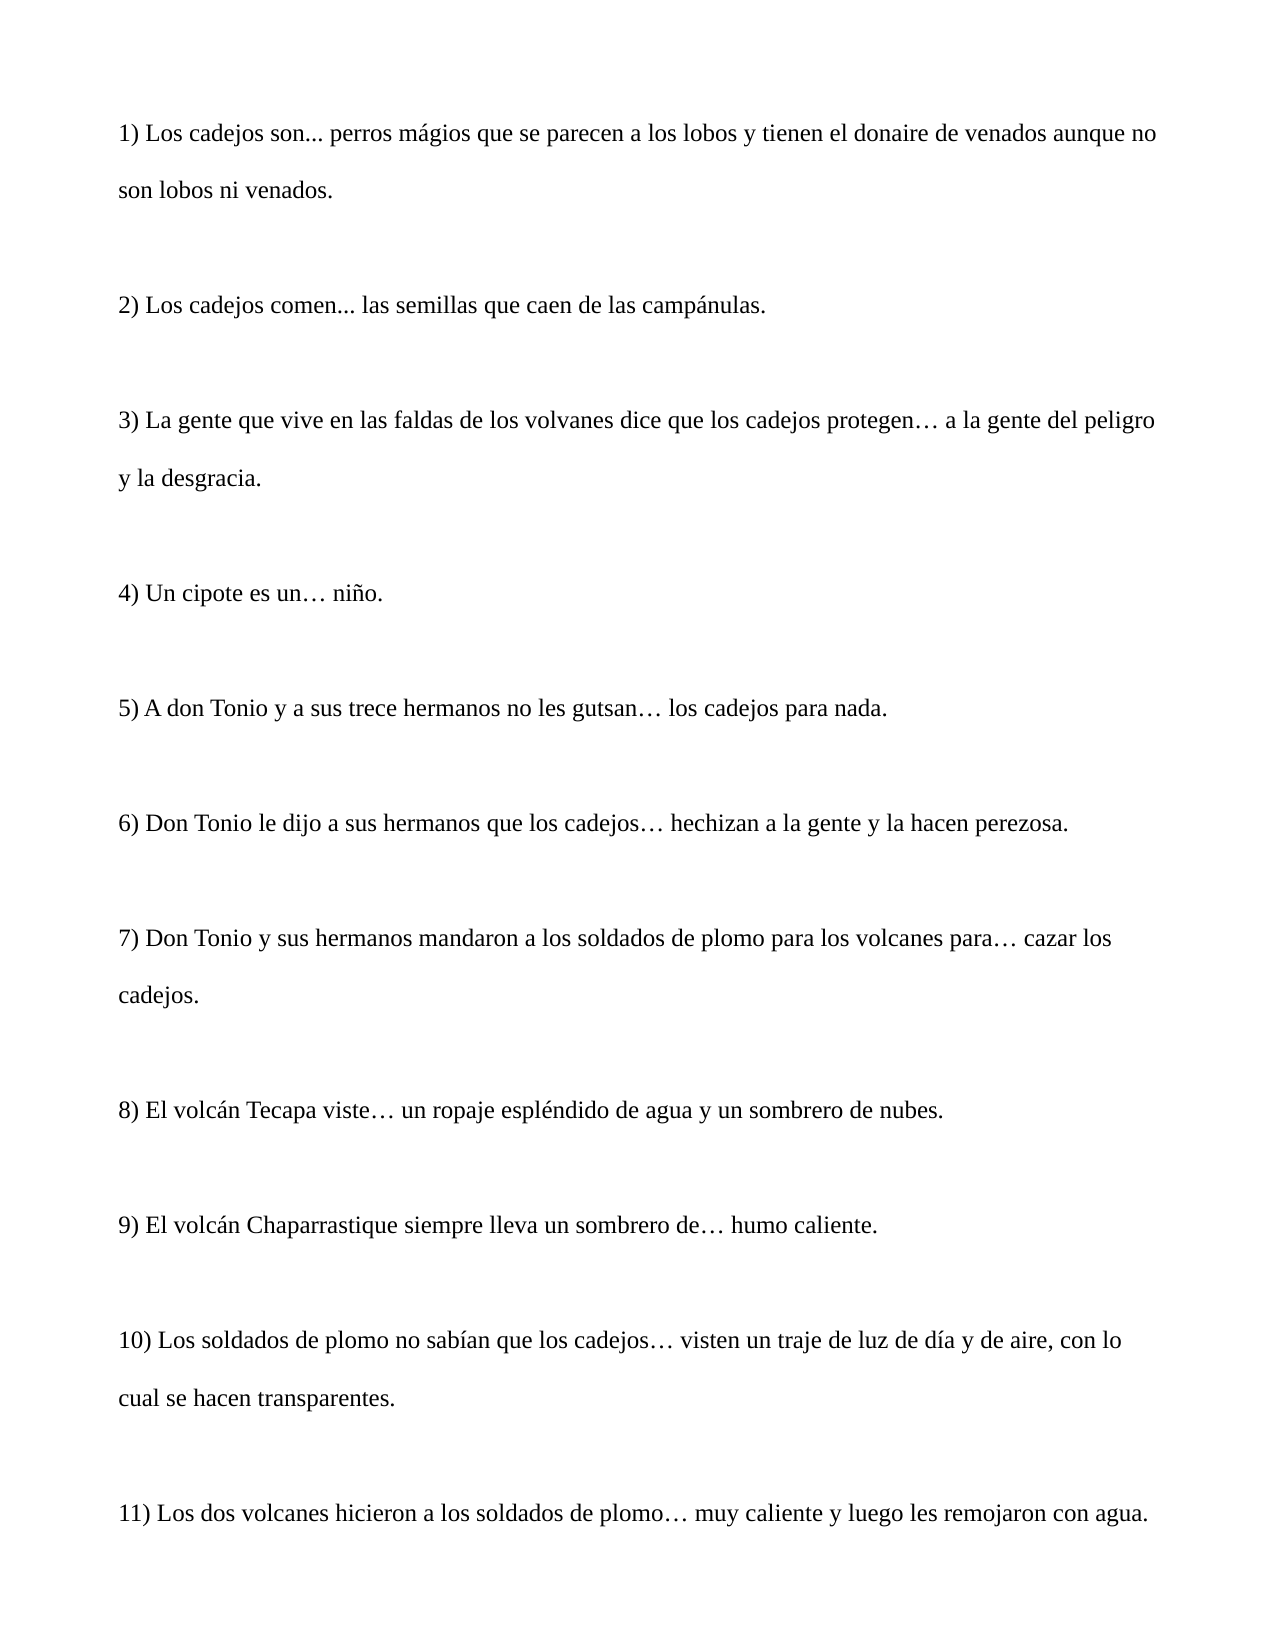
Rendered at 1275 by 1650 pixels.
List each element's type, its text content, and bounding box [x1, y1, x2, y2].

text 2) Los cadejos comen... las semillas que caen de las campánulas. [118, 291, 1157, 319]
text 8) El volcán Tecapa viste… un ropaje espléndido de agua y un sombrero de nubes. [118, 1096, 1157, 1124]
text 10) Los soldados de plomo no sabían que los cadejos… visten un traje de luz de día y de aire, con lo cual se hacen transparentes. [118, 1326, 1157, 1412]
text 9) El volcán Chaparrastique siempre lleva un sombrero de… humo caliente. [118, 1211, 1157, 1239]
text 6) Don Tonio le dijo a sus hermanos que los cadejos… hechizan a la gente y la hacen perezosa. [118, 808, 1157, 837]
text 5) A don Tonio y a sus trece hermanos no les gutsan… los cadejos para nada. [118, 693, 1157, 722]
text 3) La gente que vive en las faldas de los volvanes dice que los cadejos protegen… a la gente del peligro y la desgracia. [118, 406, 1157, 492]
text 4) Un cipote es un… niño. [118, 578, 1157, 607]
text 7) Don Tonio y sus hermanos mandaron a los soldados de plomo para los volcanes para… cazar los cadejos. [118, 923, 1157, 1009]
text 1) Los cadejos son... perros mágios que se parecen a los lobos y tienen el donaire de venados aunque no son lobos ni venados. [118, 118, 1157, 204]
text 11) Los dos volcanes hicieron a los soldados de plomo… muy caliente y luego les remojaron con agua. [118, 1498, 1157, 1527]
